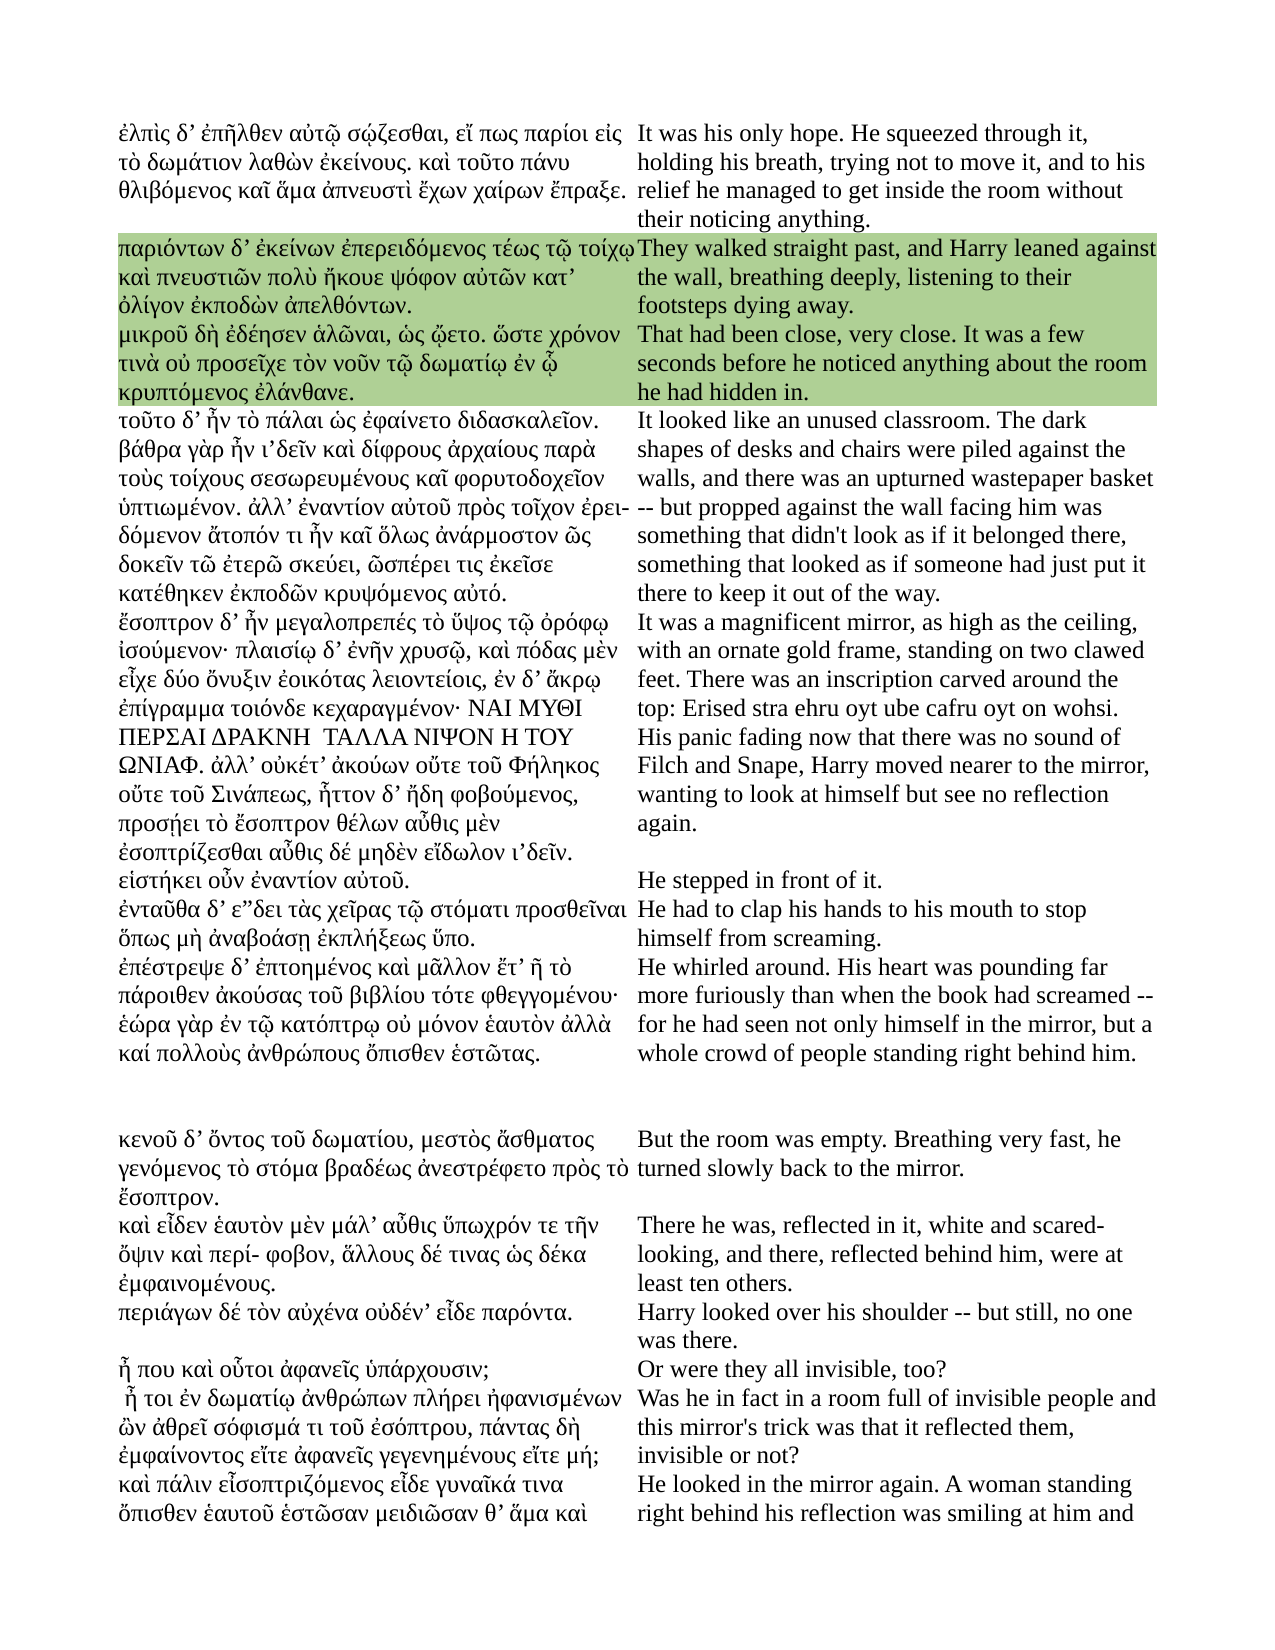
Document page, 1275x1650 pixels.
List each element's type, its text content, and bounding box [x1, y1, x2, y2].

table_cell He had to clap his hands to his mouth to stop himself from screaming. [637, 894, 1157, 952]
table_cell καὶ εἶδεν ἑαυτὸν μὲν μάλ’ αὖθις ὕπωχρόν τε τῆν ὄψιν καὶ περί- φοβον, ἅλλους δέ τινας ὡς δέκα ἐμφαινομένους. [118, 1211, 637, 1297]
table_cell Was he in fact in a room full of invisible people and this mirror's trick was that it reflected them, invisible or not? [637, 1383, 1157, 1469]
table_cell ἔσοπτρον δ’ ἦν μεγαλοπρεπές τὸ ὕψος τῷ ὀρόφῳ ἰσούμενον· πλαισίῳ δ’ ἐνῆν χρυσῷ, καὶ πόδας μὲν εἶχε δύο ὄνυξιν ἐοικότας λειοντείοις, ἐν δ’ ἄκρῳ ἐπίγραμμα τοιόνδε κεχαραγμένον· ΝΑΙ ΜΥΘΙ ΠΕΡΣΑΙ ΔΡΑΚΝΗ ΤΑΛΛΑ ΝΙΨΟΝ Η ΤΟΥ ΩΝΙΑΦ. ἀλλ’ οὐκέτ’ ἀκούων οὔτε τοῦ Φήληκος οὔτε τοῦ Σινάπεως, ἧττον δ’ ἤδη φοβούμενος, προσῄει τὸ ἔσοπτρον θέλων αὖθις μὲν ἐσοπτρίζεσθαι αὖθις δέ μηδὲν εἴδωλον ι’δεῖν. [118, 607, 637, 866]
table_cell ἐνταῦθα δ’ ε”δει τὰς χεῖρας τῷ στόματι προσθεῖναι ὅπως μὴ ἀναβοάσῃ ἐκπλήξεως ὕπο. [118, 894, 637, 952]
table_cell ἦ που καὶ οὗτοι ἀφανεῖς ὑπάρχουσιν; [118, 1354, 637, 1383]
table_cell It was a magnificent mirror, as high as the ceiling, with an ornate gold frame, standing on two clawed feet. There was an inscription carved around the top: Erised stra ehru oyt ube cafru oyt on wohsi. His panic fading now that there was no sound of Filch and Snape, Harry moved nearer to the mirror, wanting to look at himself but see no reflection again. [637, 607, 1157, 866]
table_cell He stepped in front of it. [637, 866, 1157, 894]
table_cell That had been close, very close. It was a few seconds before he noticed anything about the room he had hidden in. [637, 319, 1157, 406]
table_cell He looked in the mirror again. A woman standing right behind his reflection was smiling at him and [637, 1469, 1157, 1527]
table_cell It looked like an unused classroom. The dark shapes of desks and chairs were piled against the walls, and there was an upturned wastepaper basket -- but propped against the wall facing him was something that didn't look as if it belonged there, something that looked as if someone had just put it there to keep it out of the way. [637, 406, 1157, 607]
table_cell It was his only hope. He squeezed through it, holding his breath, trying not to move it, and to his relief he managed to get inside the room without their noticing anything. [637, 118, 1157, 233]
table_cell But the room was empty. Breathing very fast, he turned slowly back to the mirror. [637, 1124, 1157, 1211]
table_cell τοῦτο δ’ ἦν τὸ πάλαι ὡς ἐφαίνετο διδασκαλεῖον. βάθρα γὰρ ἦν ι’δεῖν καὶ δίφρους ἀρχαίους παρὰ τοὺς τοίχους σεσωρευμένους καῖ φορυτοδοχεῖον ὑπτιωμένον. ἀλλ’ ἐναντίον αὐτοῦ πρὸς τοῖχον ἐρει- δόμενον ἄτοπόν τι ἦν καῖ ὅλως ἀνάρμοστον ῶς δοκεῖν τῶ ἐτερῶ σκεύει, ῶσπέρει τις ἐκεῖσε κατέθηκεν ἐκποδῶν κρυψόμενος αὐτό. [118, 406, 637, 607]
table_cell ἐλπὶς δ’ ἐπῆλθεν αὐτῷ σῴζεσθαι, εἴ πως παρίοι εἰς τὸ δωμάτιον λαθὼν ἐκείνους. καὶ τοῦτο πάνυ θλιβόμενος καῖ ἅμα ἀπνευστὶ ἔχων χαίρων ἔπραξε. [118, 118, 637, 233]
table_cell ἐπέστρεψε δ’ ἐπτοημένος καὶ μᾶλλον ἔτ’ ῆ τὸ πάροιθεν ἀκούσας τοῦ βιβλίου τότε φθεγγομένου· ἑώρα γὰρ ἐν τῷ κατόπτρῳ οὐ μόνον ἑαυτὸν ἀλλὰ καί πολλοὺς ἀνθρώπους ὄπισθεν ἑστῶτας. [118, 952, 637, 1124]
table_cell κενοῦ δ’ ὄντος τοῦ δωματίου, μεστὸς ἄσθματος γενόμενος τὸ στόμα βραδέως ἀνεστρέφετο πρὸς τὸ ἔσοπτρον. [118, 1124, 637, 1211]
table_cell μικροῦ δὴ ἐδέησεν ἁλῶναι, ὡς ᾤετο. ὥστε χρόνον τινὰ οὐ προσεῖχε τὸν νοῦν τῷ δωματίῳ ἐν ᾧ κρυπτόμενος ἐλάνθανε. [118, 319, 637, 406]
table_cell They walked straight past, and Harry leaned against the wall, breathing deeply, listening to their footsteps dying away. [637, 233, 1157, 319]
table_cell Harry looked over his shoulder -- but still, no one was there. [637, 1297, 1157, 1354]
table_cell There he was, reflected in it, white and scared-looking, and there, reflected behind him, were at least ten others. [637, 1211, 1157, 1297]
table_cell περιάγων δέ τὸν αὐχένα οὐδέν’ εἶδε παρόντα. [118, 1297, 637, 1354]
table_cell ἦ τοι ἐν δωματίῳ ἀνθρώπων πλήρει ἠφανισμένων ὢν ἀθρεῖ σόφισμά τι τοῦ ἐσόπτρου, πάντας δὴ ἐμφαίνοντος εἴτε ἀφανεῖς γεγενημένους εἴτε μή; [118, 1383, 637, 1469]
table_cell Or were they all invisible, too? [637, 1354, 1157, 1383]
table_cell παριόντων δ’ ἐκείνων ἐπερειδόμενος τέως τῷ τοίχῳ καὶ πνευστιῶν πολὺ ἤκουε ψόφον αὐτῶν κατ’ ὀλίγον ἐκποδὼν ἀπελθόντων. [118, 233, 637, 319]
table_cell εἱστήκει οὖν ἐναντίον αὐτοῦ. [118, 866, 637, 894]
table_cell He whirled around. His heart was pounding far more furiously than when the book had screamed -- for he had seen not only himself in the mirror, but a whole crowd of people standing right behind him. [637, 952, 1157, 1124]
table_cell καὶ πάλιν εἶσοπτριζόμενος εἶδε γυναῖκά τινα ὄπισθεν ἑαυτοῦ ἑστῶσαν μειδιῶσαν θ’ ἅμα καὶ [118, 1469, 637, 1527]
